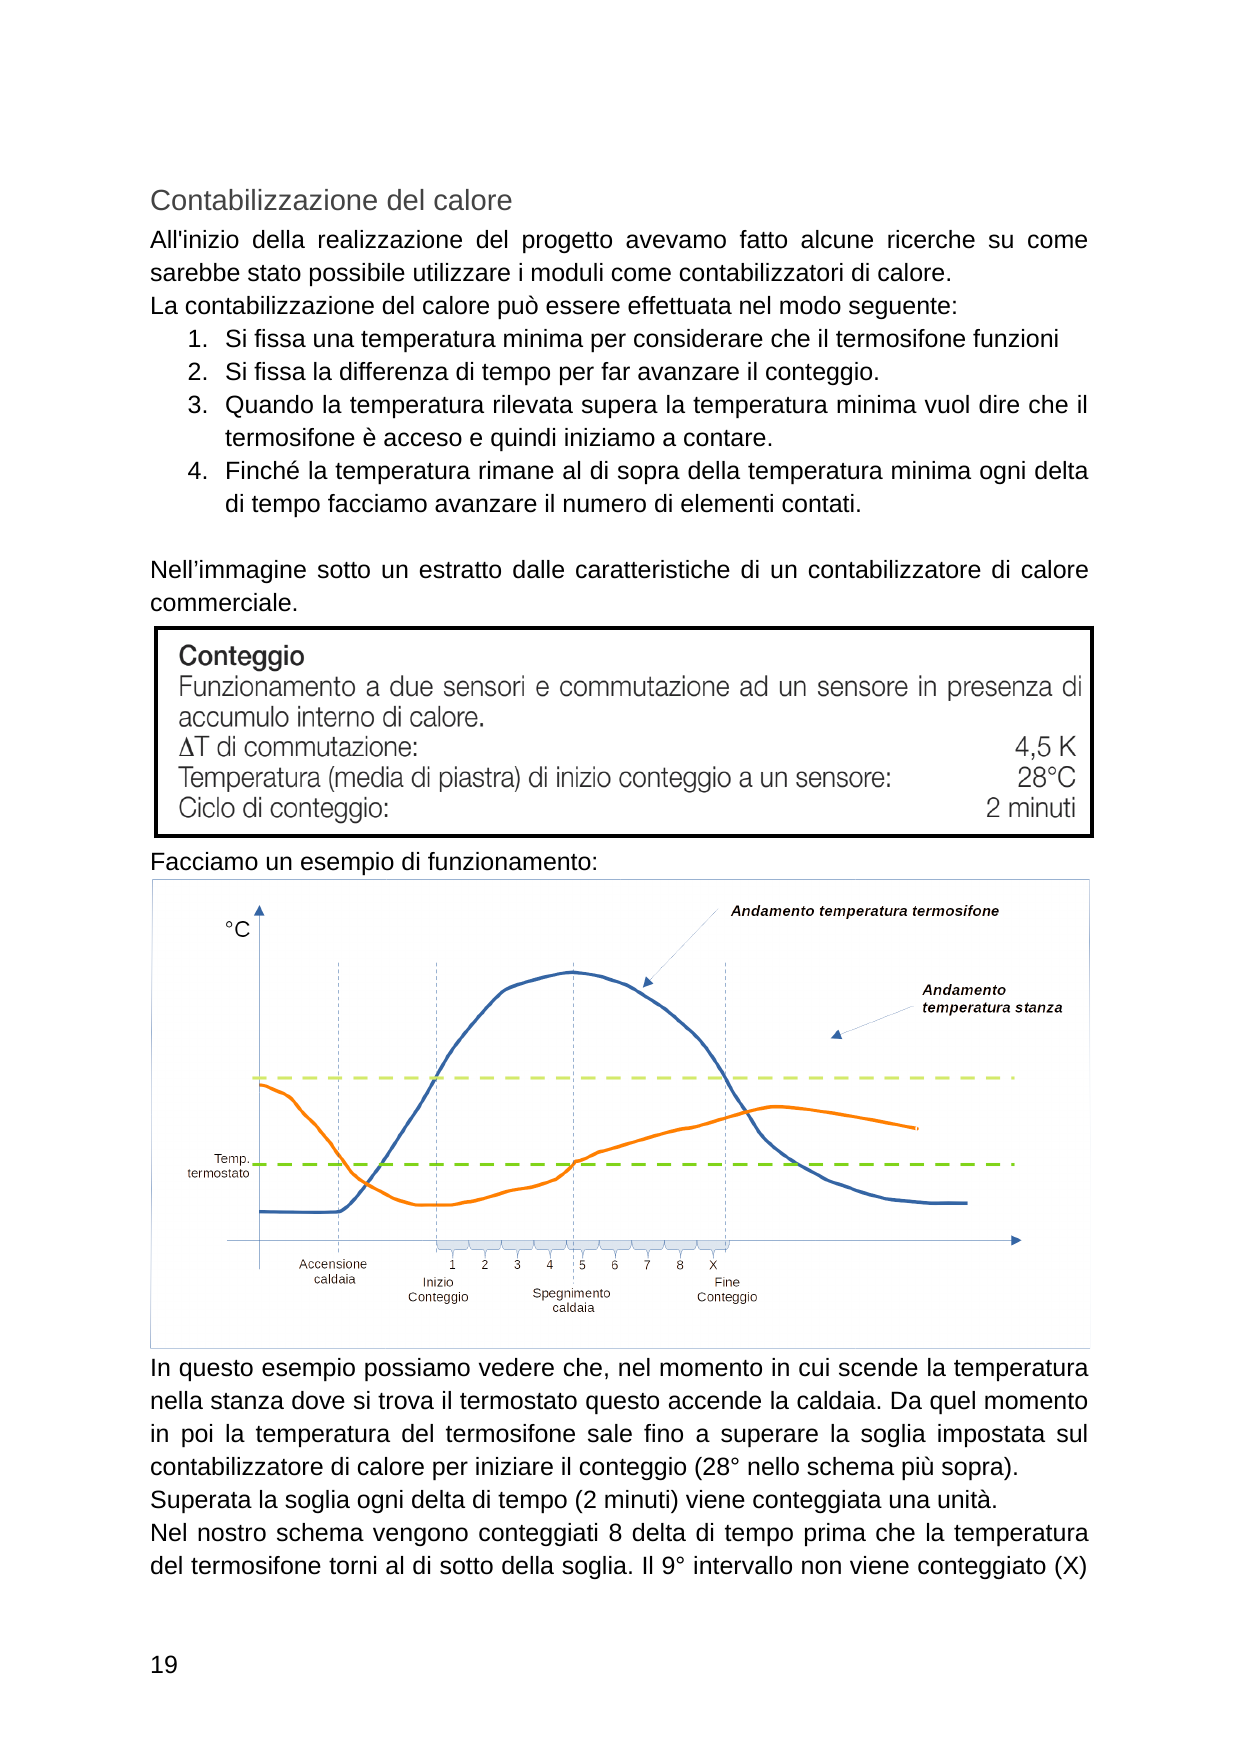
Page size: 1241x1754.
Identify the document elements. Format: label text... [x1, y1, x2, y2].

list Si fissa una temperatura minima per considerare che il termosifone funzioni [187, 324, 1090, 353]
list Finché la temperatura rimane al di sopra della temperatura minima ogni delta di tempo facciamo avanzare il numero di elementi contati. [187, 456, 1090, 518]
picture [150, 879, 1091, 1349]
subtitle Contabilizzazione del calore [150, 183, 1090, 217]
text All'inizio della realizzazione del progetto avevamo fatto alcune ricerche su come sarebbe stato possibile utilizzare i moduli come contabilizzatori di calore. [150, 225, 1090, 287]
text La contabilizzazione del calore può essere effettuata nel modo seguente: [150, 291, 1090, 320]
text Facciamo un esempio di funzionamento: [150, 847, 1090, 875]
text Superata la soglia ogni delta di tempo (2 minuti) viene conteggiata una unità. [150, 1485, 1090, 1513]
list Quando la temperatura rilevata supera la temperatura minima vuol dire che il termosifone è acceso e quindi iniziamo a contare. [187, 390, 1090, 452]
text Nel nostro schema vengono conteggiati 8 delta di tempo prima che la temperatura del termosifone torni al di sotto della soglia. Il 9° intervallo non viene conteggiato (X) [150, 1518, 1090, 1579]
text In questo esempio possiamo vedere che, nel momento in cui scende la temperatura nella stanza dove si trova il termostato questo accende la caldaia. Da quel momento in poi la temperatura del termosifone sale fino a superare la soglia impostata sul contabilizzatore di calore per iniziare il conteggio (28° nello schema più sopra). [150, 1349, 1090, 1480]
list Si fissa la differenza di tempo per far avanzare il conteggio. [187, 357, 1090, 386]
text Nell’immagine sotto un estratto dalle caratteristiche di un contabilizzatore di calore commerciale. [150, 555, 1090, 617]
picture [158, 630, 1090, 834]
